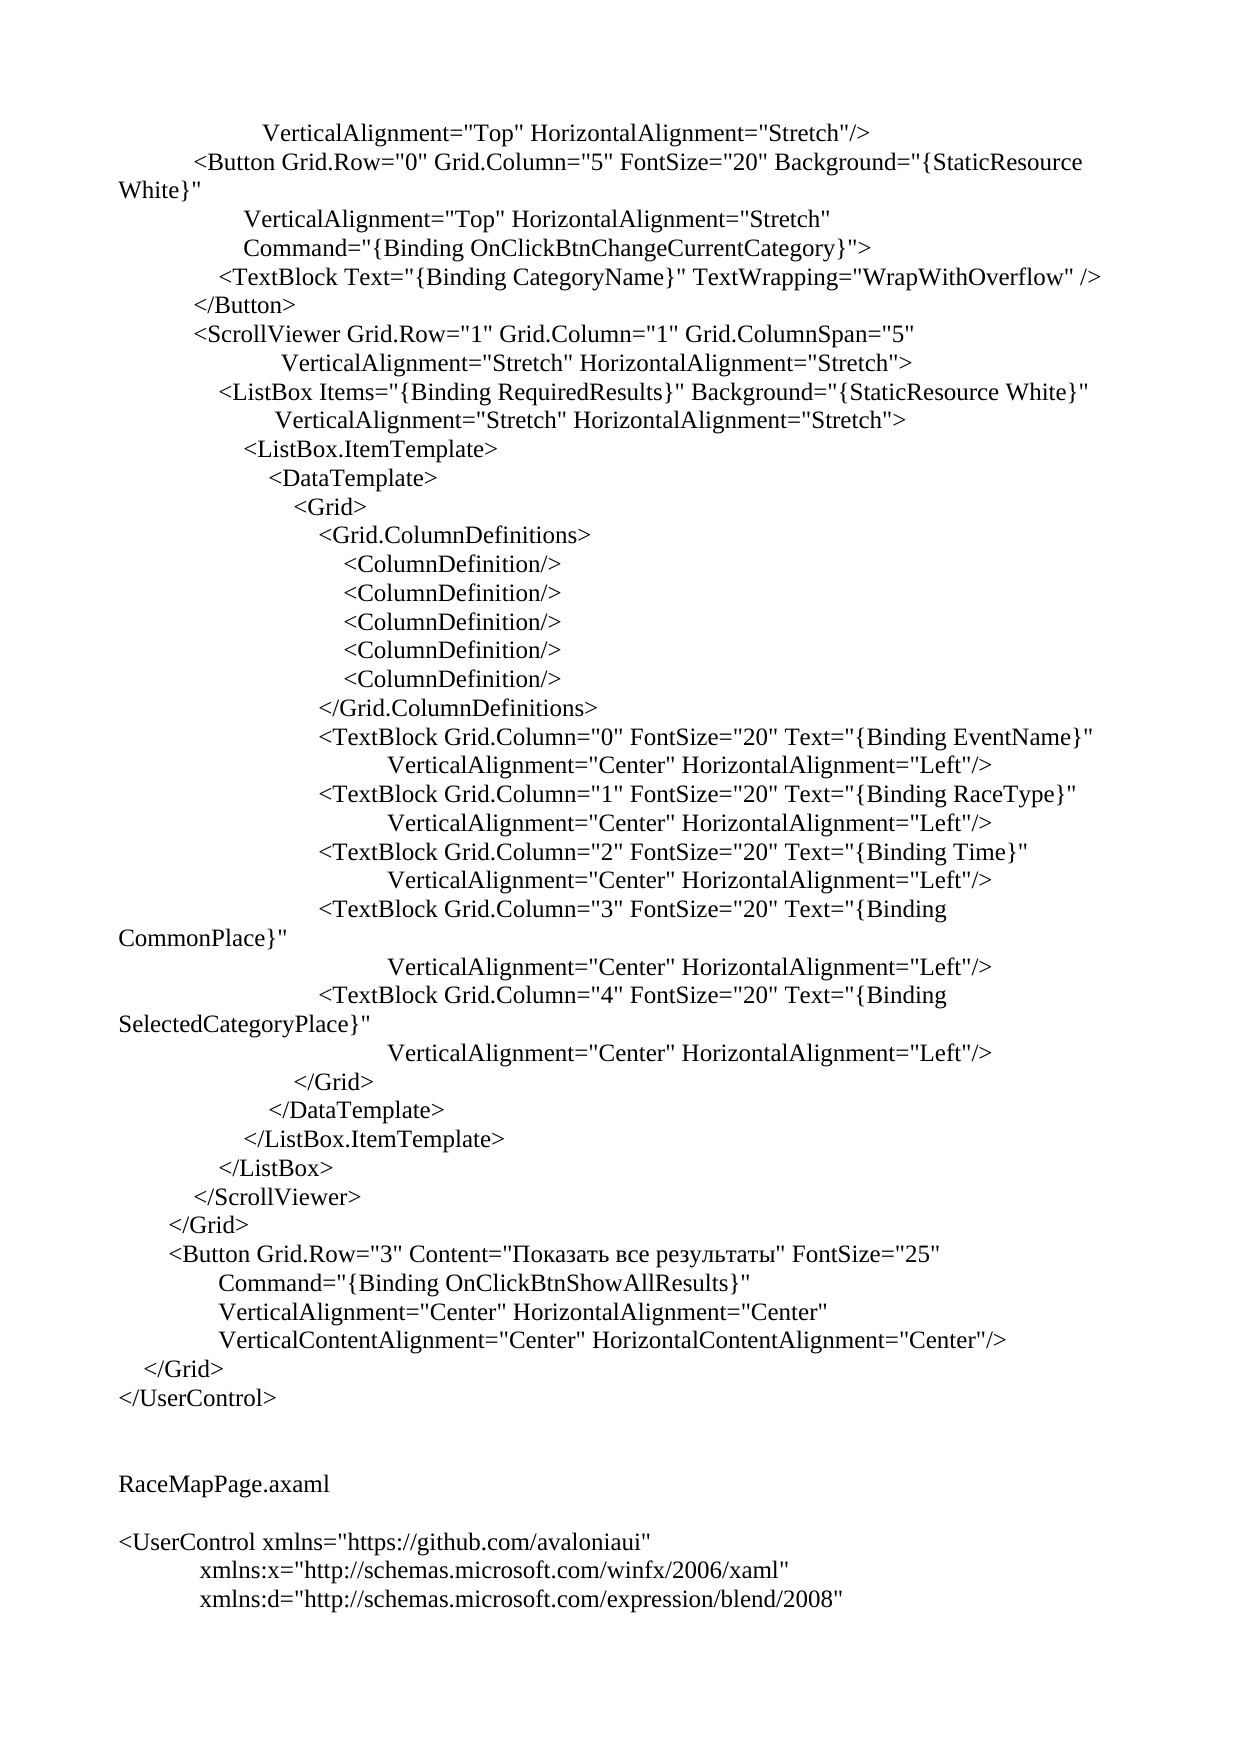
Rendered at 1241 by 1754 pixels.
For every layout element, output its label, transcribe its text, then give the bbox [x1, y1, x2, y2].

subtitle VerticalAlignment="Top" HorizontalAlignment="Stretch"/> <Button Grid.Row="0" Grid.Column="5" FontSize="20" Background="{StaticResource White}" VerticalAlignment="Top" HorizontalAlignment="Stretch" Command="{Binding OnClickBtnChangeCurrentCategory}"> <TextBlock Text="{Binding CategoryName}" TextWrapping="WrapWithOverflow" /> </Button> <ScrollViewer Grid.Row="1" Grid.Column="1" Grid.ColumnSpan="5" VerticalAlignment="Stretch" HorizontalAlignment="Stretch"> <ListBox Items="{Binding RequiredResults}" Background="{StaticResource White}" VerticalAlignment="Stretch" HorizontalAlignment="Stretch"> <ListBox.ItemTemplate> <DataTemplate> <Grid> <Grid.ColumnDefinitions> <ColumnDefinition/> <ColumnDefinition/> <ColumnDefinition/> <ColumnDefinition/> <ColumnDefinition/> </Grid.ColumnDefinitions> <TextBlock Grid.Column="0" FontSize="20" Text="{Binding EventName}" VerticalAlignment="Center" HorizontalAlignment="Left"/> <TextBlock Grid.Column="1" FontSize="20" Text="{Binding RaceType}" VerticalAlignment="Center" HorizontalAlignment="Left"/> <TextBlock Grid.Column="2" FontSize="20" Text="{Binding Time}" VerticalAlignment="Center" HorizontalAlignment="Left"/> <TextBlock Grid.Column="3" FontSize="20" Text="{Binding CommonPlace}" VerticalAlignment="Center" HorizontalAlignment="Left"/> <TextBlock Grid.Column="4" FontSize="20" Text="{Binding SelectedCategoryPlace}" VerticalAlignment="Center" HorizontalAlignment="Left"/> </Grid> </DataTemplate> </ListBox.ItemTemplate> </ListBox> </ScrollViewer> </Grid> <Button Grid.Row="3" Content="Показать все результаты" FontSize="25" Command="{Binding OnClickBtnShowAllResults}" VerticalAlignment="Center" HorizontalAlignment="Center" VerticalContentAlignment="Center" HorizontalContentAlignment="Center"/> </Grid> </UserControl> [118, 118, 1122, 1469]
subtitle <UserControl xmlns="https://github.com/avaloniaui" xmlns:x="http://schemas.microsoft.com/winfx/2006/xaml" xmlns:d="http://schemas.microsoft.com/expression/blend/2008" [118, 1527, 1122, 1613]
subtitle RaceMapPage.axaml [118, 1469, 1122, 1527]
